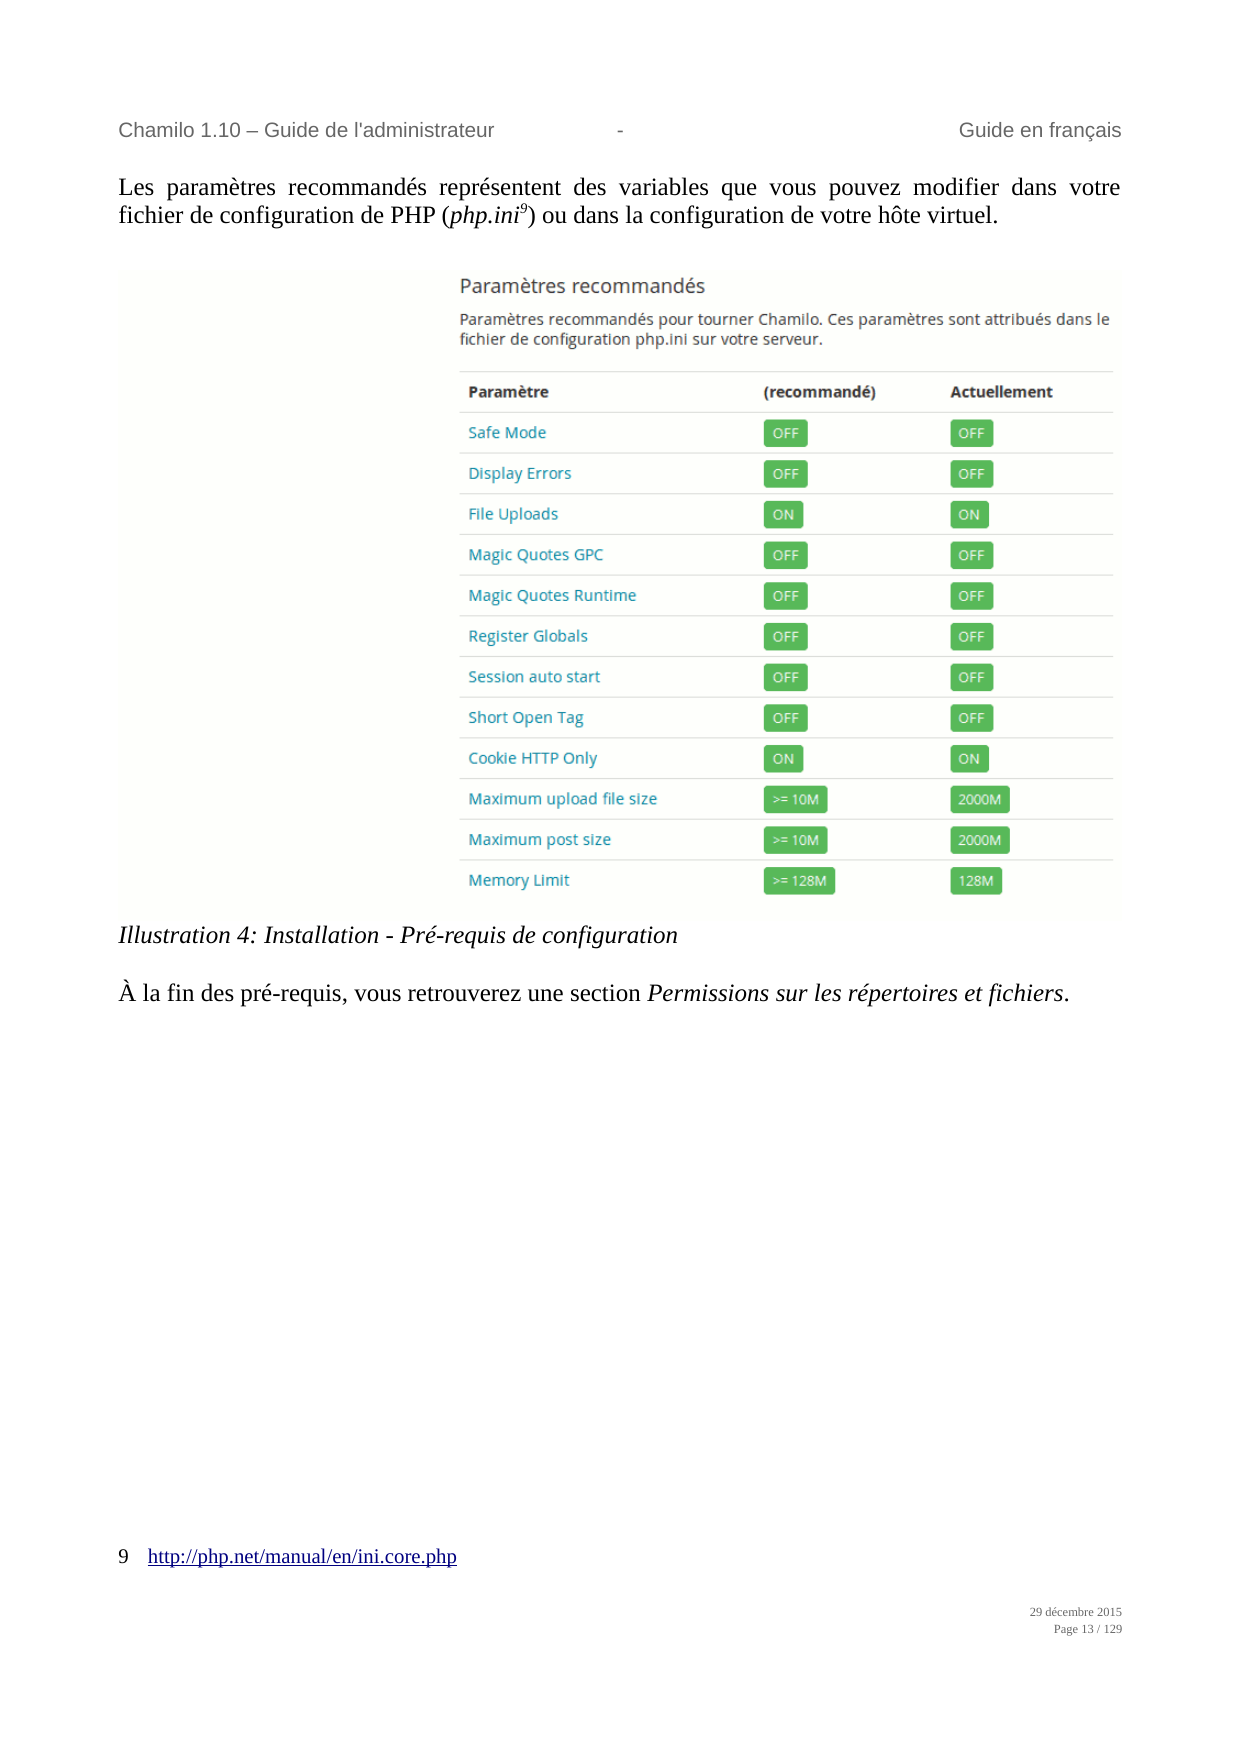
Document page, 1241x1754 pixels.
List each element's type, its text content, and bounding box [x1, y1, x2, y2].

text http://php.net/manual/en/ini.core.php [118, 1544, 1122, 1568]
text À la fin des pré-requis, vous retrouverez une section Permissions sur les répertoires et fichiers. [118, 978, 1122, 1007]
text Les paramètres recommandés représentent des variables que vous pouvez modifier dans votre fichier de configuration de PHP (php.ini) ou dans la configuration de votre hôte virtuel. [118, 172, 1122, 229]
picture [118, 270, 1122, 921]
text Illustration 4: Installation - Pré-requis de configuration [118, 921, 1122, 949]
